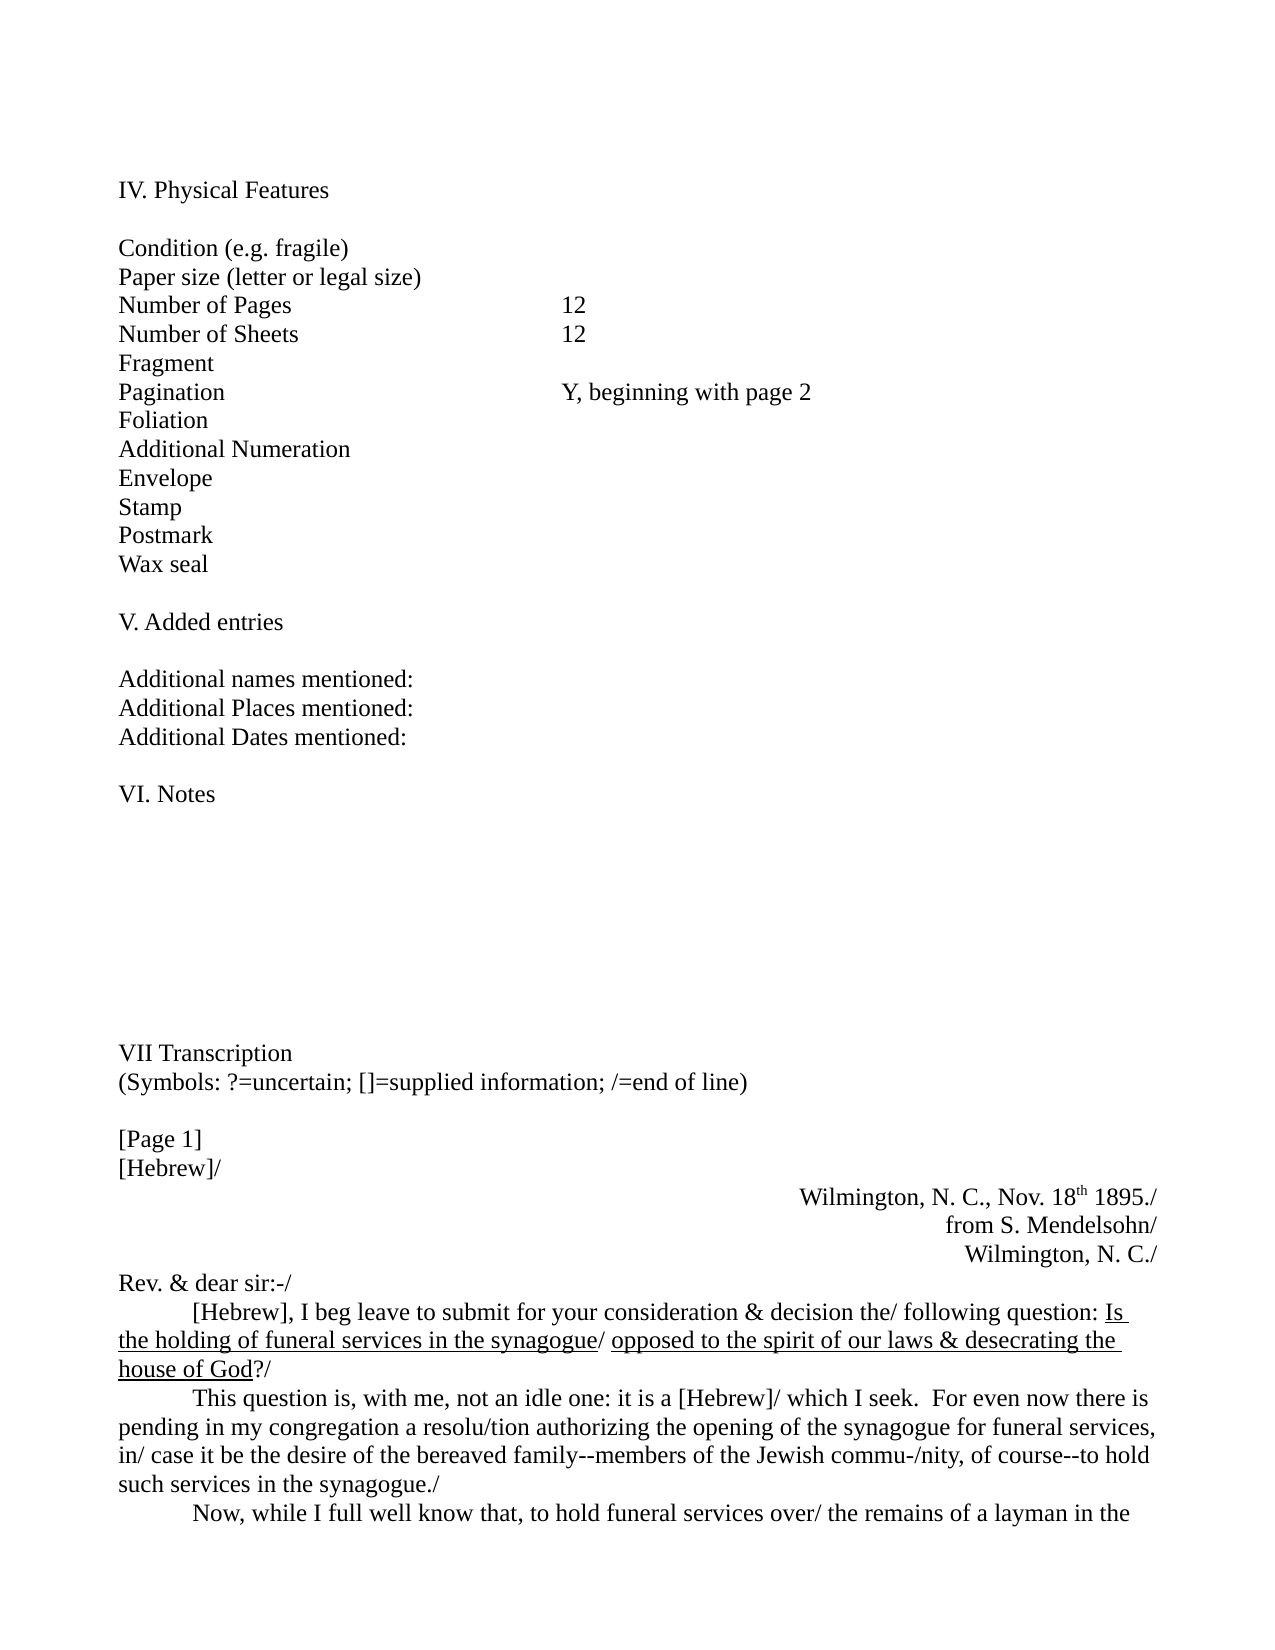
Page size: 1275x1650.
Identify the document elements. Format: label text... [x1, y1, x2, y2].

text Condition (e.g. fragile) [118, 233, 1157, 262]
text Envelope [118, 463, 1157, 492]
text Paper size (letter or legal size) [118, 262, 1157, 291]
text VII Transcription [118, 1038, 1157, 1067]
text Postma rk [118, 521, 1157, 549]
text IV. Physical Features [118, 176, 1157, 204]
text Now, while I full well know that, to hold funeral services over/ the remains of a layman in the [118, 1498, 1157, 1527]
text Rev. & dear sir:-/ [118, 1268, 1157, 1297]
text V. Added entries [118, 607, 1157, 636]
text Additional Places mentioned: [118, 693, 1157, 722]
text Wax seal [118, 549, 1157, 578]
text [Hebrew], I beg leave to submit for your consideration & decision the/ following question: Is the holding of funeral services in the synagogue/ opposed to the spirit of our laws & desecrating the house of God?/ [118, 1297, 1157, 1383]
text Wilmington, N. C./ [118, 1239, 1157, 1268]
text [Hebrew]/ [118, 1153, 1157, 1182]
text VI. Notes [118, 779, 1157, 808]
text [Page 1] [118, 1124, 1157, 1153]
text This question is, with me, not an idle one: it is a [Hebrew]/ which I seek. For even now there is pending in my congregation a resolu/tion authorizing the opening of the synagogue for funeral services, in/ case it be the desire of the bereaved family--members of the Jewish commu-/nity, of course--to hold such services in the synagogue./ [118, 1383, 1157, 1498]
text Pagination Y, beginning with page 2 [118, 377, 1157, 406]
text Additional names mentioned: [118, 664, 1157, 693]
text Additional Dates mentioned: [118, 722, 1157, 751]
text Fragment [118, 348, 1157, 377]
text Number of Pages 12 [118, 291, 1157, 319]
text (Symbols: ?=uncertain; []=supplied information; /=end of line) [118, 1067, 1157, 1096]
text Wilmington, N. C., Nov. 18th 1895./ [118, 1182, 1157, 1211]
text Additional Numeration [118, 434, 1157, 463]
text Foliation [118, 406, 1157, 434]
text from S. Mendelsohn/ [118, 1211, 1157, 1239]
text Stamp [118, 492, 1157, 521]
text Number of Sheets 12 [118, 319, 1157, 348]
